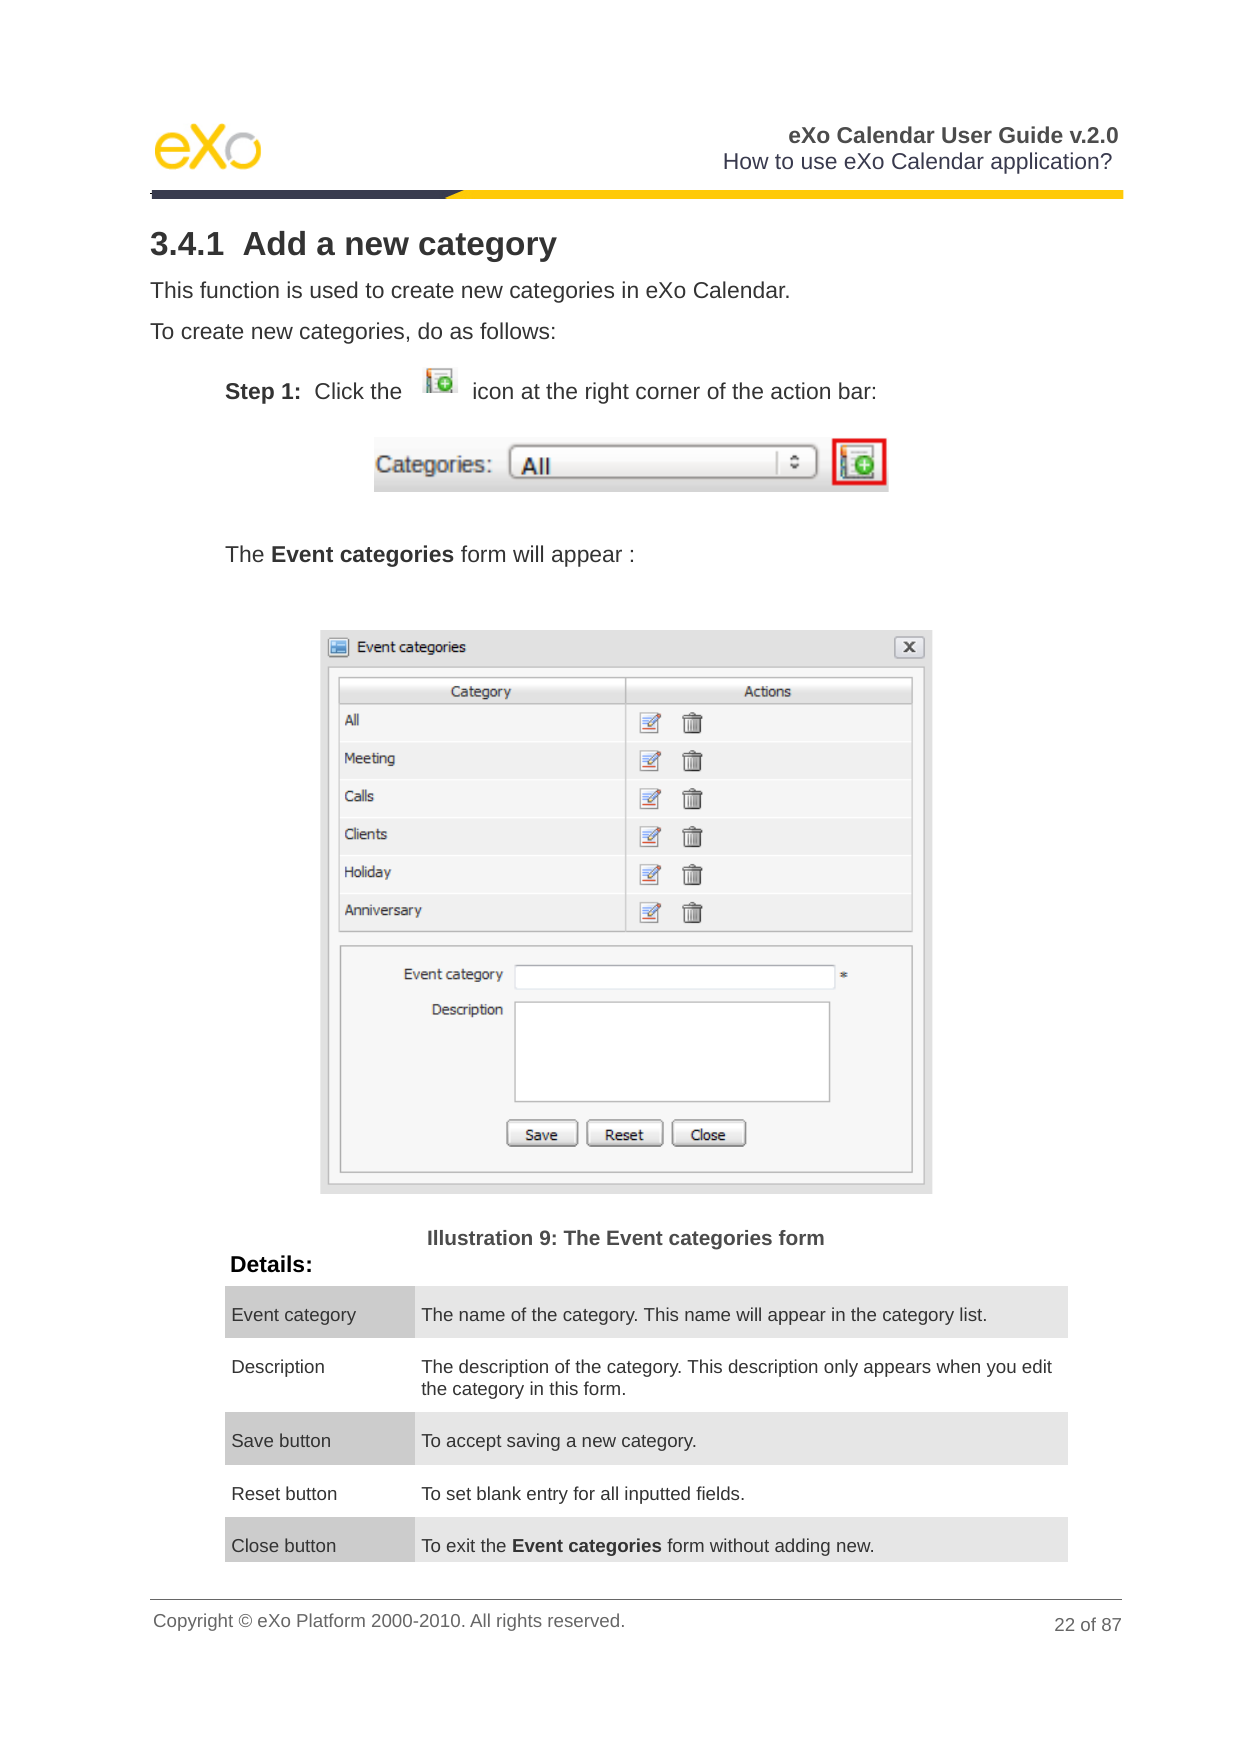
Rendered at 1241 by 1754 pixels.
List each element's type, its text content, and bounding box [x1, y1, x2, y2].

list The Event categories form will appear : [187, 541, 1122, 567]
list To create new categories, do as follows: [112, 318, 1122, 345]
picture [320, 630, 933, 1194]
table_header The name of the category. This name will appear in the category list. [415, 1286, 1068, 1338]
text Details: [150, 582, 1122, 1278]
table_header Event category [225, 1286, 415, 1338]
subtitle Add a new category [150, 223, 1122, 262]
table_cell Save button [225, 1412, 415, 1465]
table_cell To exit the Event categories form without adding new. [415, 1517, 1068, 1562]
table_cell To accept saving a new category. [415, 1412, 1068, 1465]
text This function is used to create new categories in eXo Calendar. [150, 277, 1122, 303]
text Illustration 9: The Event categories form [244, 677, 1008, 1249]
table_cell To set blank entry for all inputted fields. [415, 1465, 1068, 1517]
table_cell Description [225, 1338, 415, 1412]
table_cell Reset button [225, 1465, 415, 1517]
picture [155, 123, 262, 170]
table_cell The description of the category. This description only appears when you edit the category in this form. [415, 1338, 1068, 1412]
picture [422, 367, 459, 393]
list Step 1: Click the icon at the right corner of the action bar: [187, 360, 1122, 404]
table_cell Close button [225, 1517, 415, 1562]
picture [151, 190, 1124, 199]
picture [374, 437, 889, 492]
